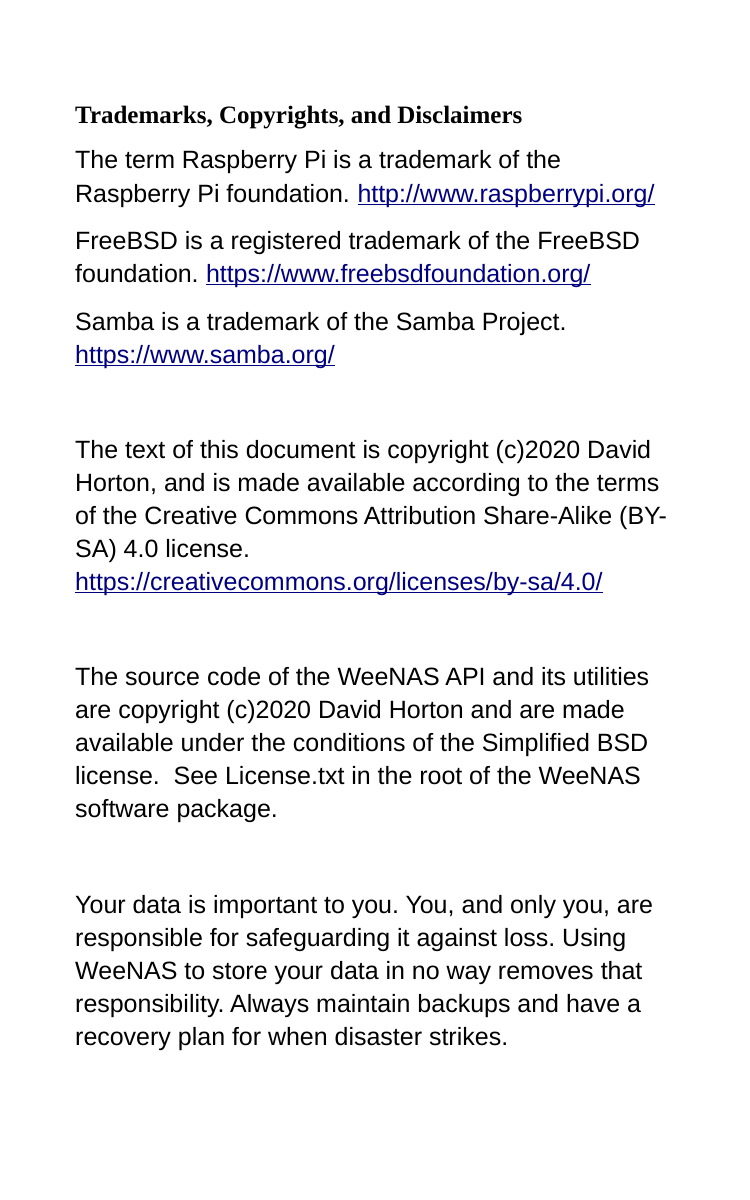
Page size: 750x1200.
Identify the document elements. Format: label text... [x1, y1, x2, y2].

subtitle Trademarks, Copyrights, and Disclaimers [75, 100, 675, 129]
text Samba is a trademark of the Samba Project. https://www.samba.org/ [75, 307, 675, 368]
text Your data is important to you. You, and only you, are responsible for safeguarding it against loss. Using WeeNAS to store your data in no way removes that responsibility. Always maintain backups and have a recovery plan for when disaster strikes. [75, 889, 675, 1050]
text The term Raspberry Pi is a trademark of the Raspberry Pi foundation. http://www.raspberrypi.org/ [75, 146, 675, 207]
text The source code of the WeeNAS API and its utilities are copyright (c)2020 David Horton and are made available under the conditions of the Simplified BSD license. See License.txt in the root of the WeeNAS software package. [75, 662, 675, 823]
text FreeBSD is a registered trademark of the FreeBSD foundation. https://www.freebsdfoundation.org/ [75, 226, 675, 288]
text The text of this document is copyright (c)2020 David Horton, and is made available according to the terms of the Creative Commons Attribution Share-Alike (BY-SA) 4.0 license. https://creativecommons.org/licenses/by-sa/4.0/ [75, 435, 675, 596]
